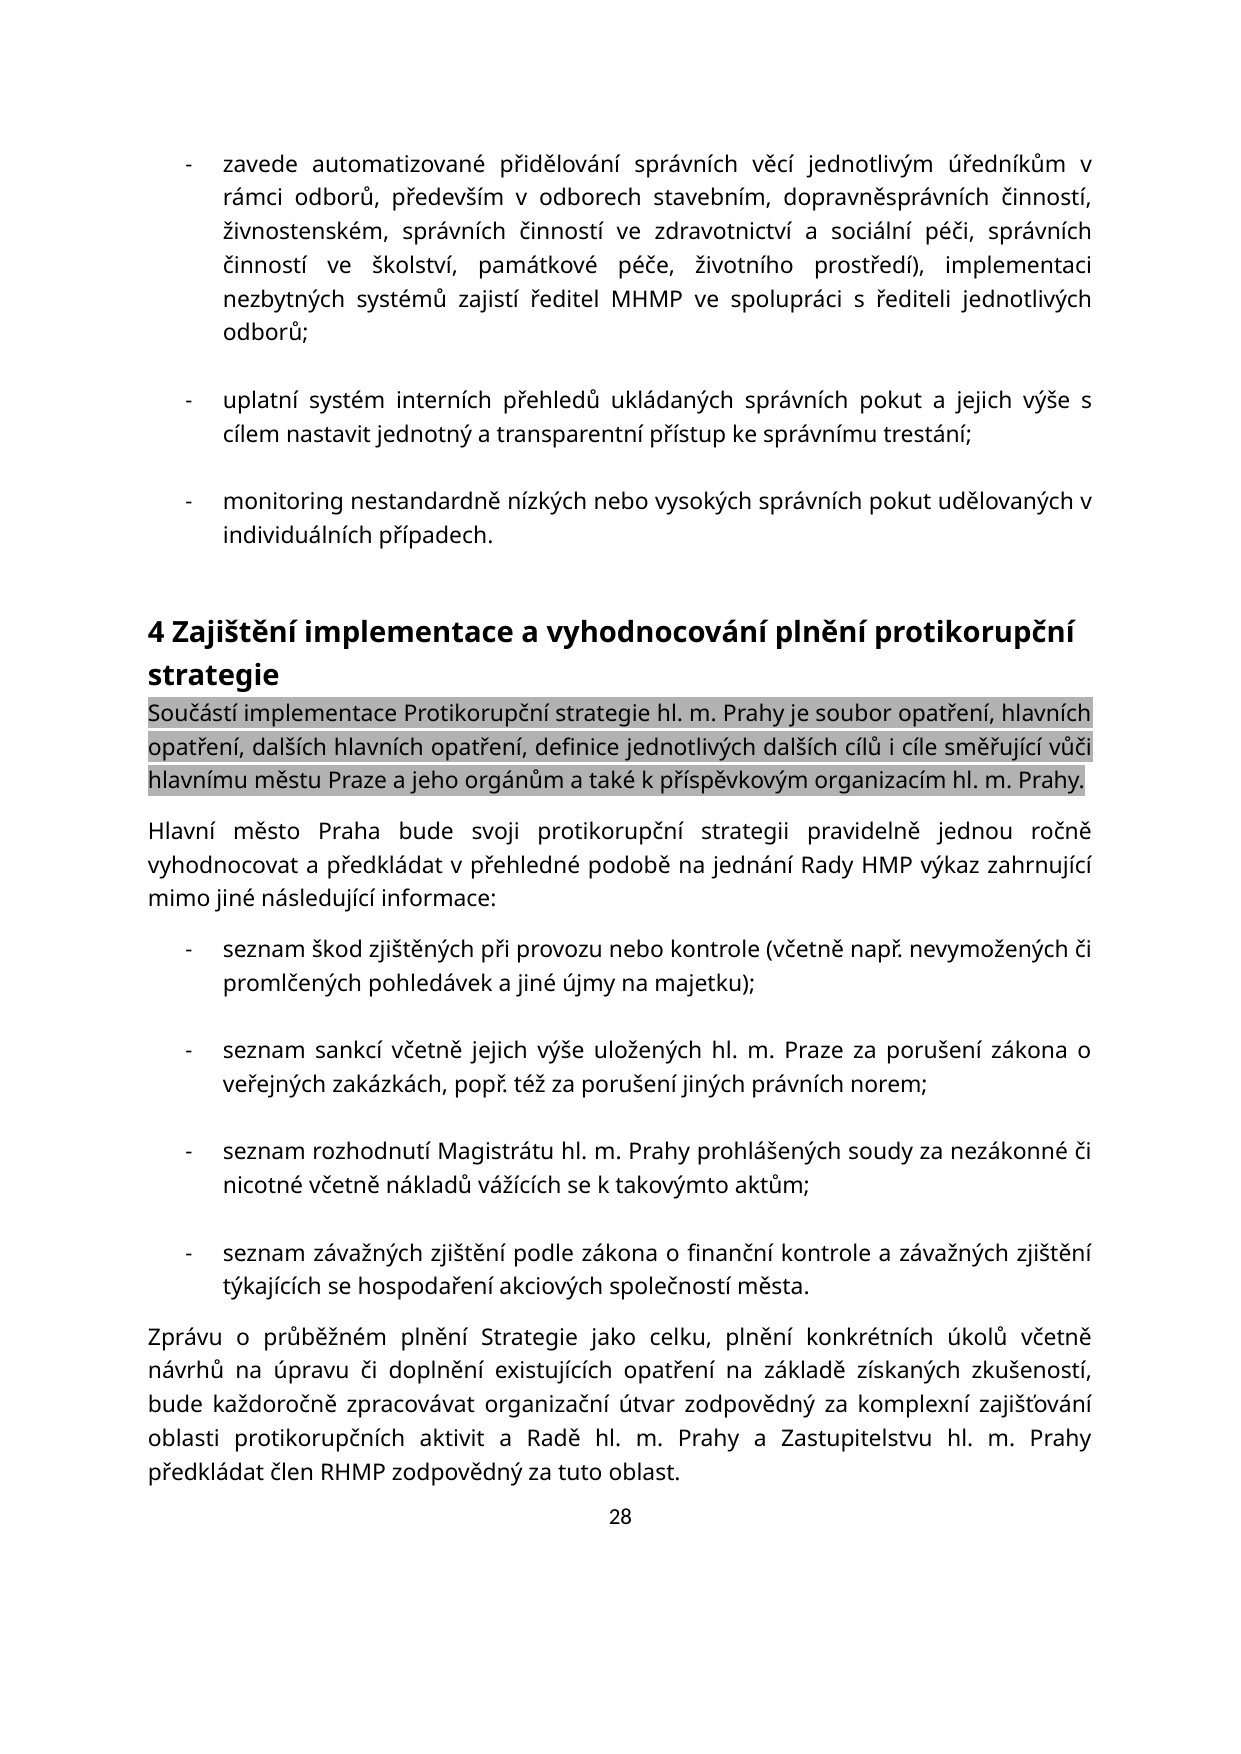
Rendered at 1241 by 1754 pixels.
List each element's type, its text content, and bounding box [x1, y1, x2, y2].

list zavede automatizované přidělování správních věcí jednotlivým úředníkům v rámci odborů, především v odborech stavebním, dopravněsprávních činností, živnostenském, správních činností ve zdravotnictví a sociální péči, správních činností ve školství, památkové péče, životního prostředí), implementaci nezbytných systémů zajistí ředitel MHMP ve spolupráci s řediteli jednotlivých odborů; [185, 148, 1093, 348]
text Zprávu o průběžném plnění Strategie jako celku, plnění konkrétních úkolů včetně návrhů na úpravu či doplnění existujících opatření na základě získaných zkušeností, bude každoročně zpracovávat organizační útvar zodpovědný za komplexní zajišťování oblasti protikorupčních aktivit a Radě hl. m. Prahy a Zastupitelstvu hl. m. Prahy předkládat člen RHMP zodpovědný za tuto oblast. [148, 1321, 1093, 1487]
list seznam škod zjištěných při provozu nebo kontrole (včetně např. nevymožených či promlčených pohledávek a jiné újmy na majetku); [185, 933, 1093, 998]
text Součástí implementace Protikorupční strategie hl. m. Prahy je soubor opatření, hlavních opatření, dalších hlavních opatření, definice jednotlivých dalších cílů i cíle směřující vůči hlavnímu městu Praze a jeho orgánům a také k příspěvkovým organizacím hl. m. Prahy. [148, 697, 1093, 796]
list seznam sankcí včetně jejich výše uložených hl. m. Praze za porušení zákona o veřejných zakázkách, popř. též za porušení jiných právních norem; [185, 1034, 1093, 1099]
list seznam rozhodnutí Magistrátu hl. m. Prahy prohlášených soudy za nezákonné či nicotné včetně nákladů vážících se k takovýmto aktům; [185, 1135, 1093, 1200]
list uplatní systém interních přehledů ukládaných správních pokut a jejich výše s cílem nastavit jednotný a transparentní přístup ke správnímu trestání; [185, 384, 1093, 449]
text Hlavní město Praha bude svoji protikorupční strategii pravidelně jednou ročně vyhodnocovat a předkládat v přehledné podobě na jednání Rady HMP výkaz zahrnující mimo jiné následující informace: [148, 815, 1093, 914]
subtitle 4 Zajištění implementace a vyhodnocování plnění protikorupční strategie [148, 611, 1093, 694]
list seznam závažných zjištění podle zákona o finanční kontrole a závažných zjištění týkajících se hospodaření akciových společností města. [185, 1237, 1093, 1302]
list monitoring nestandardně nízkých nebo vysokých správních pokut udělovaných v individuálních případech. [185, 485, 1093, 550]
